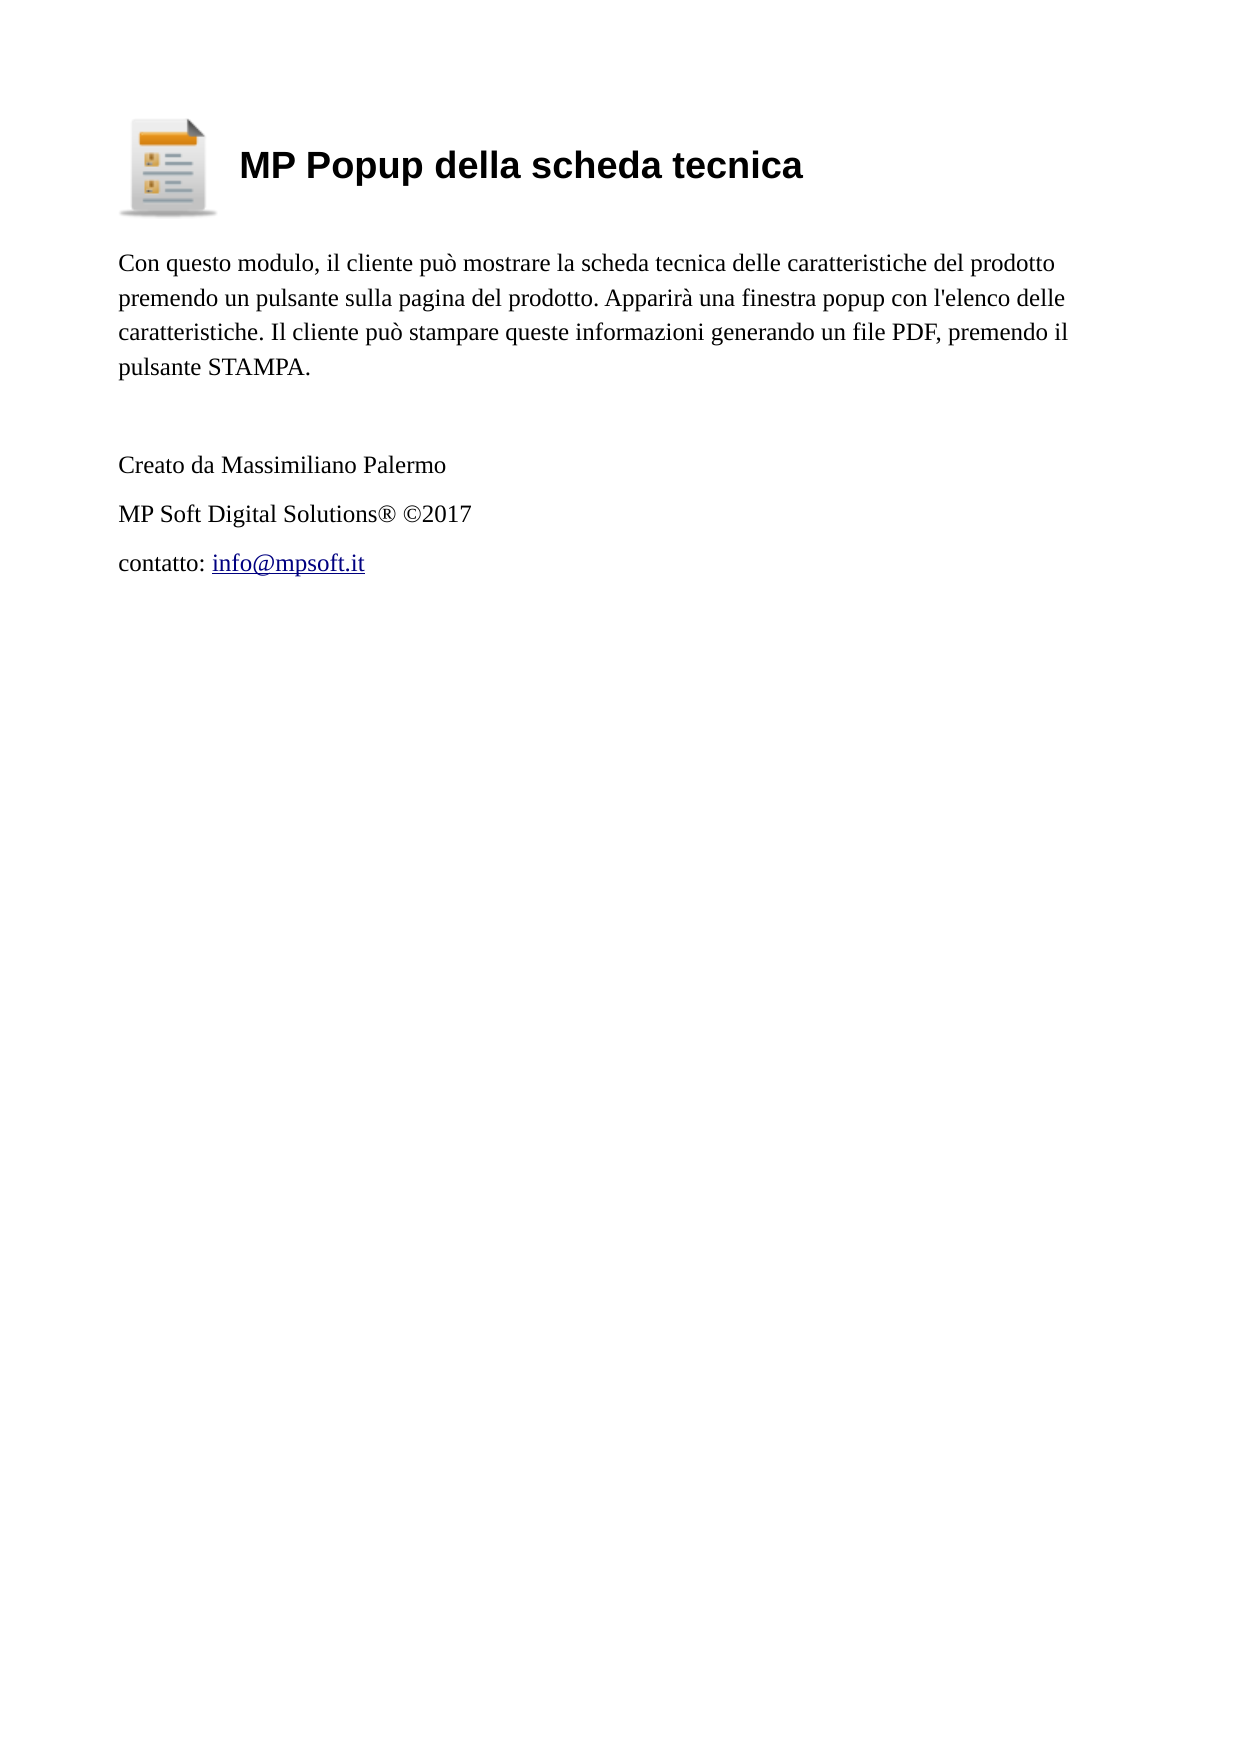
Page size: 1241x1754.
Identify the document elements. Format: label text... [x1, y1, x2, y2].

picture [118, 118, 219, 219]
text Creato da Massimiliano Palermo [118, 450, 1122, 479]
text Con questo modulo, il cliente può mostrare la scheda tecnica delle caratteristiche del prodotto premendo un pulsante sulla pagina del prodotto. Apparirà una finestra popup con l'elenco delle caratteristiche. Il cliente può stampare queste informazioni generando un file PDF, premendo il pulsante STAMPA. [118, 248, 1122, 381]
text MP Soft Digital Solutions® ©2017 [118, 499, 1122, 528]
subtitle MP Popup della scheda tecnica [219, 143, 1122, 187]
text contatto: info@mpsoft.it [118, 548, 1122, 577]
